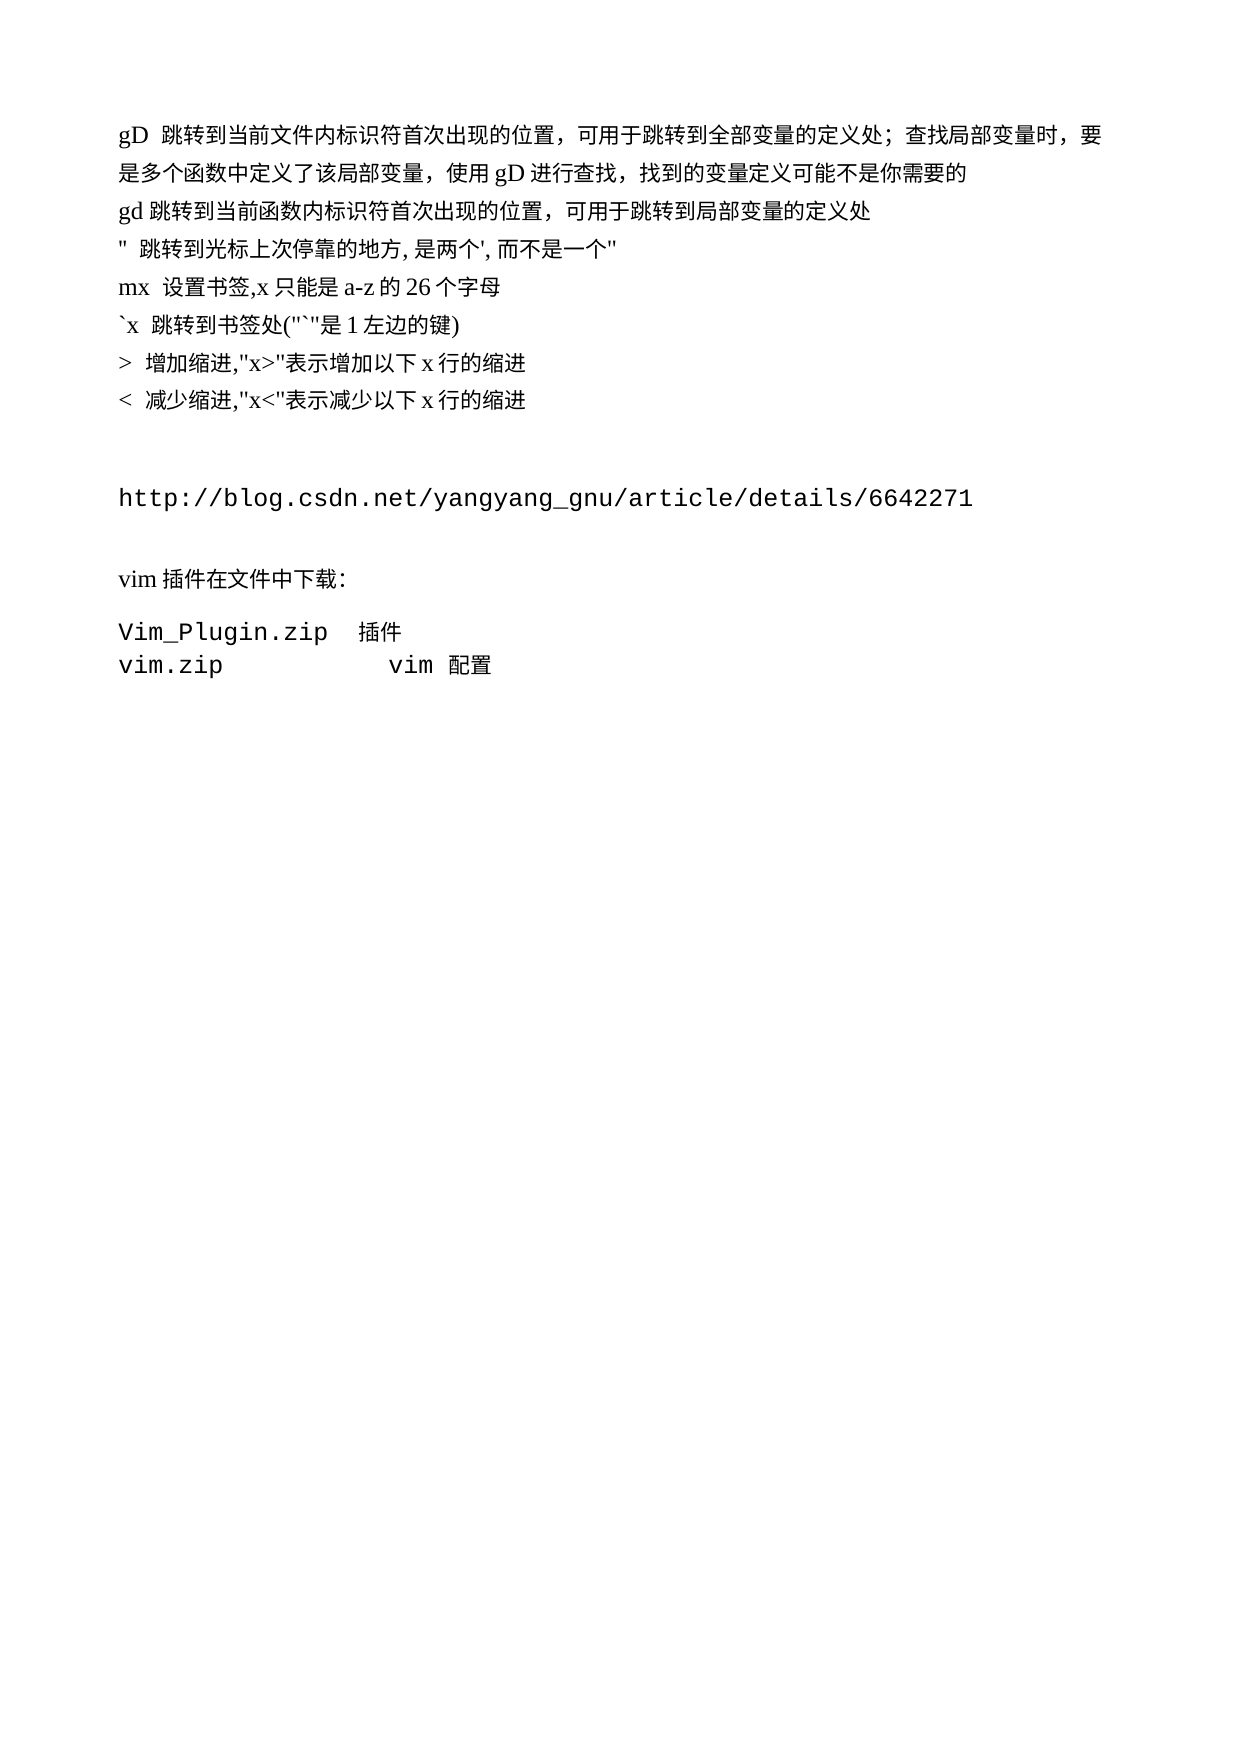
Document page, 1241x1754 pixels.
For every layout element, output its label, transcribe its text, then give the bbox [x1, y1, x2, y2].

text gD 跳转到当前文件内标识符首次出现的位置，可用于跳转到全部变量的定义处；查找局部变量时，要是多个函数中定义了该局部变量，使用gD进行查找，找到的变量定义可能不是你需要的 gd 跳转到当前函数内标识符首次出现的位置，可用于跳转到局部变量的定义处 '' 跳转到光标上次停靠的地方, 是两个', 而不是一个" mx 设置书签,x只能是a-z的26个字母 `x 跳转到书签处("`"是1左边的键) > 增加缩进,"x>"表示增加以下x行的缩进 < 减少缩进,"x<"表示减少以下x行的缩进 [118, 118, 1122, 415]
table_header http://blog.csdn.net/yangyang_gnu/article/details/6642271 [118, 485, 983, 513]
text vim插件在文件中下载： [118, 562, 1122, 594]
table_header Vim_Plugin.zip 插件 vim.zip vim 配置 [118, 615, 502, 681]
